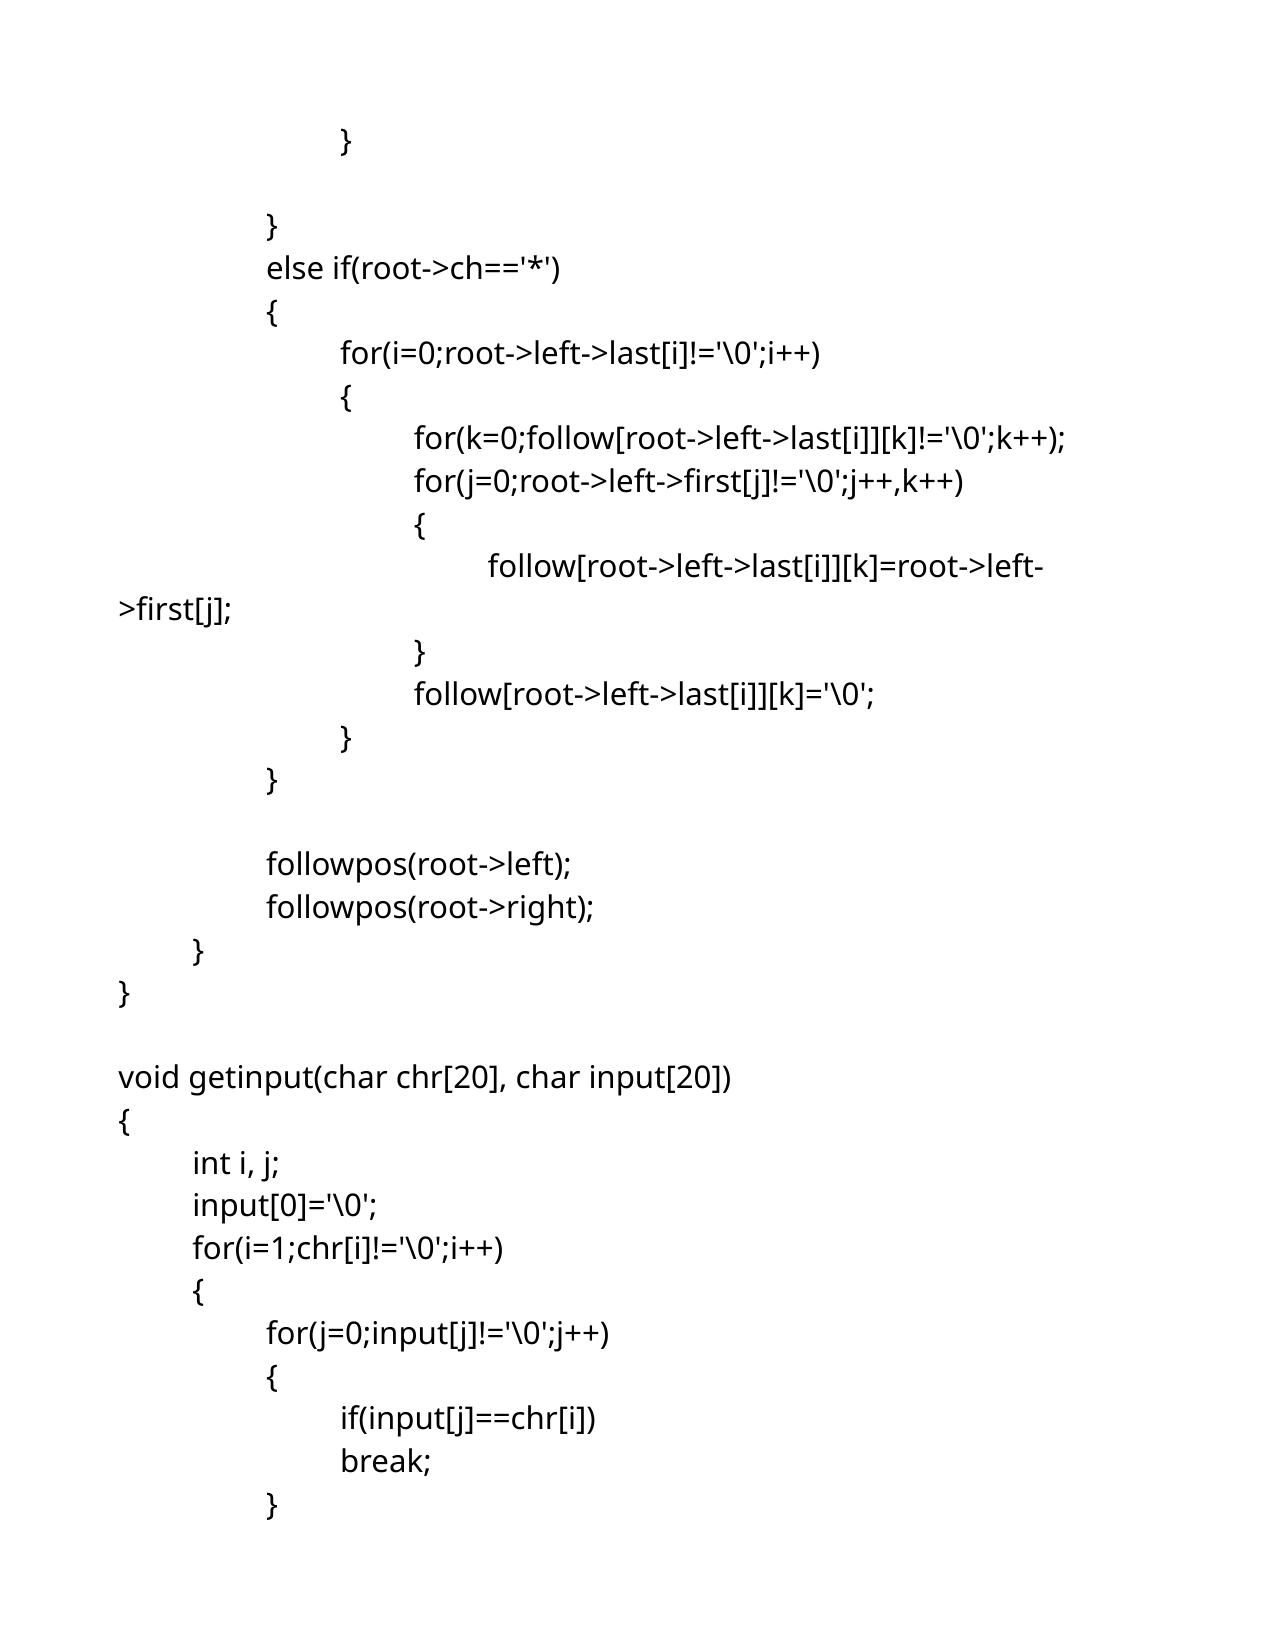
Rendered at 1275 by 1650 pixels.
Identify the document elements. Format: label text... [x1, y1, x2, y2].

text } [118, 629, 1157, 672]
text follow[root->left->last[i]][k]='\0'; [118, 672, 1157, 714]
text followpos(root->left); [118, 842, 1157, 885]
text for(i=1;chr[i]!='\0';i++) [118, 1226, 1157, 1268]
text } [118, 118, 1157, 161]
text followpos(root->right); [118, 885, 1157, 928]
text int i, j; [118, 1141, 1157, 1183]
text follow[root->left->last[i]][k]=root->left->first[j]; [118, 544, 1157, 629]
text } [118, 970, 1157, 1013]
text for(j=0;input[j]!='\0';j++) [118, 1311, 1157, 1354]
text } [118, 714, 1157, 757]
text } [118, 203, 1157, 246]
text for(i=0;root->left->last[i]!='\0';i++) [118, 331, 1157, 374]
text } [118, 757, 1157, 800]
text { [118, 374, 1157, 416]
text } [118, 928, 1157, 970]
text for(j=0;root->left->first[j]!='\0';j++,k++) [118, 459, 1157, 502]
text break; [118, 1439, 1157, 1481]
text { [118, 1354, 1157, 1396]
text input[0]='\0'; [118, 1183, 1157, 1226]
text if(input[j]==chr[i]) [118, 1396, 1157, 1439]
text for(k=0;follow[root->left->last[i]][k]!='\0';k++); [118, 416, 1157, 459]
text { [118, 288, 1157, 331]
text { [118, 502, 1157, 544]
text void getinput(char chr[20], char input[20]) [118, 1055, 1157, 1098]
text else if(root->ch=='*') [118, 246, 1157, 288]
text { [118, 1098, 1157, 1141]
text } [118, 1481, 1157, 1524]
text { [118, 1268, 1157, 1311]
